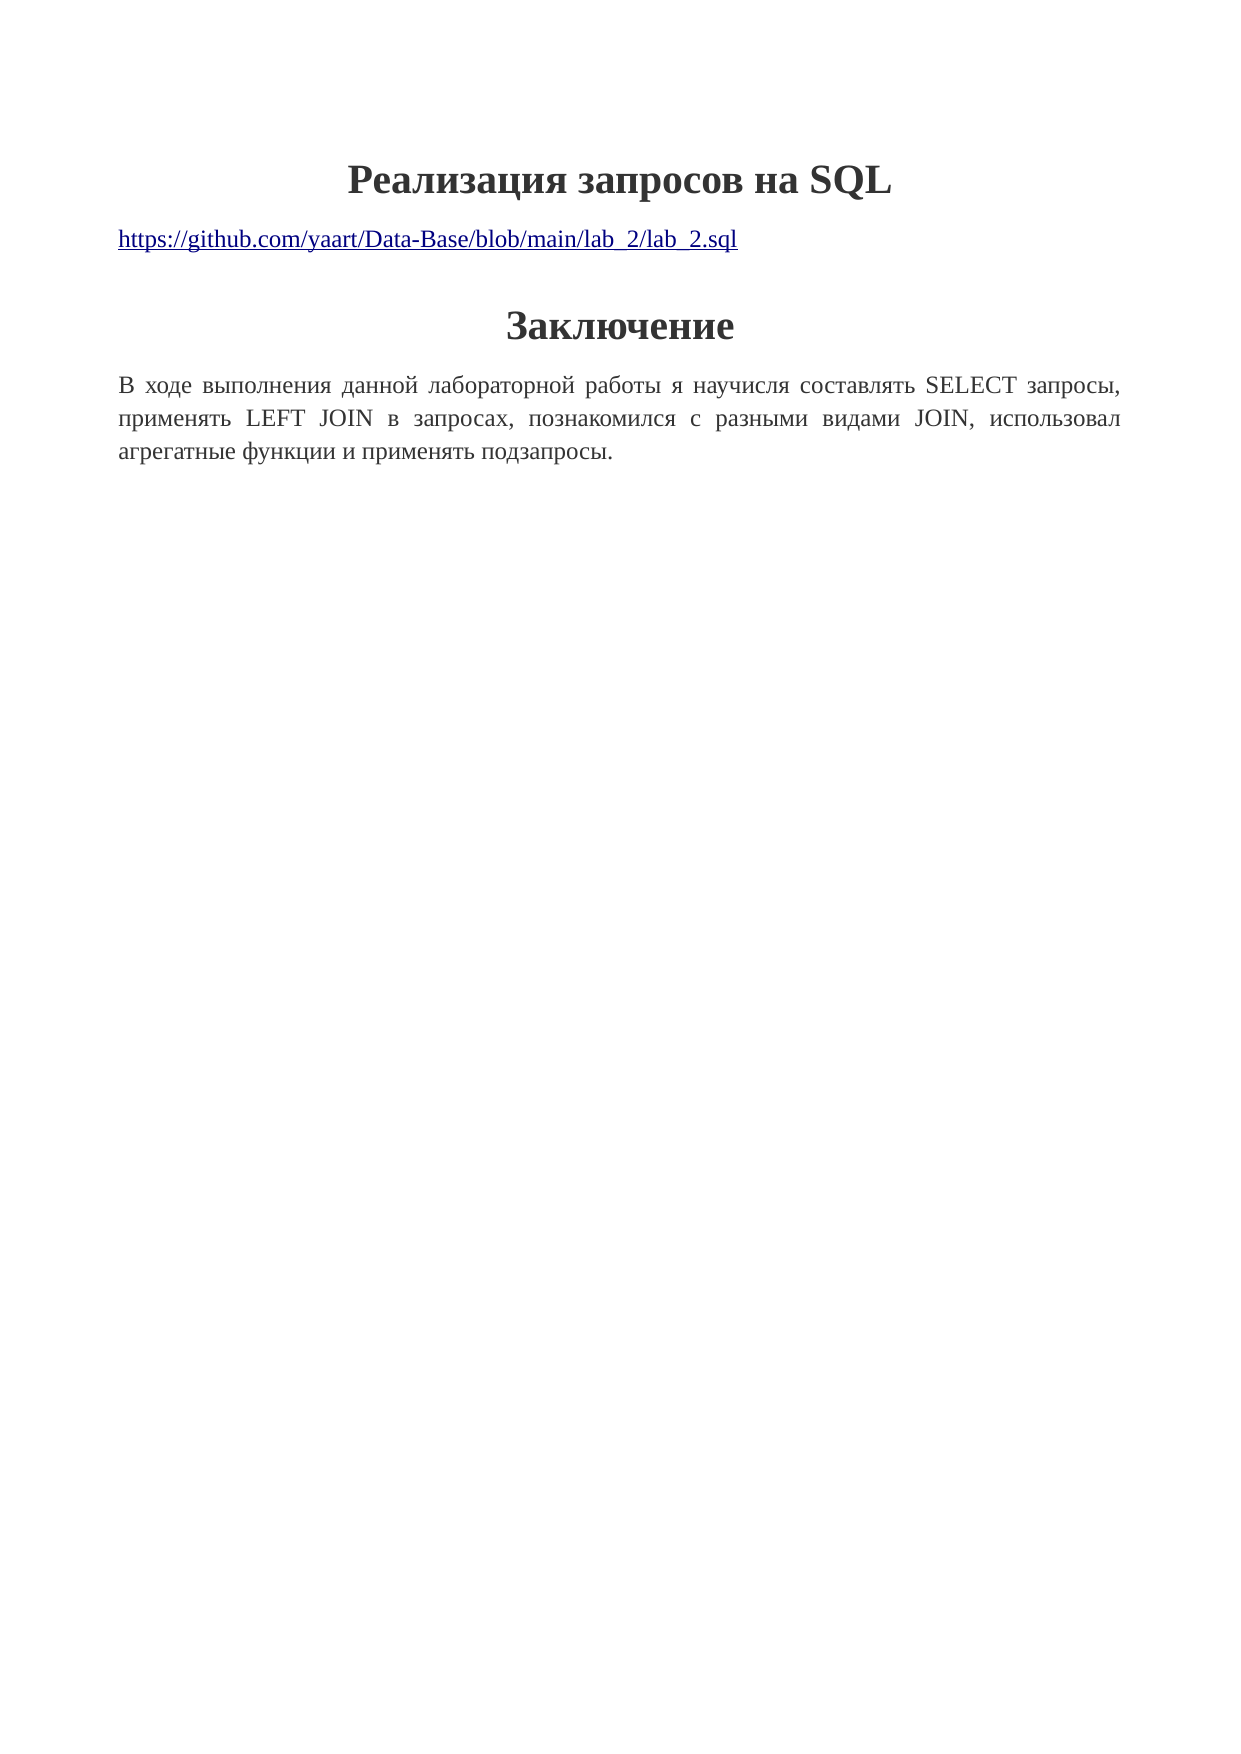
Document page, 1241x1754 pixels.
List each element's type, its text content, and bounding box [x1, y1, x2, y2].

text В ходе выполнения данной лабораторной работы я научисля составлять SELECT запросы, применять LEFT JOIN в запросах, познакомился с разными видами JOIN, использовал агрегатные функции и применять подзапросы. [118, 370, 1122, 464]
text Реализация запросов на SQL [118, 118, 1122, 202]
text Заключение [118, 300, 1122, 348]
text https://github.com/yaart/Data-Base/blob/main/lab_2/lab_2.sql [118, 224, 1122, 252]
